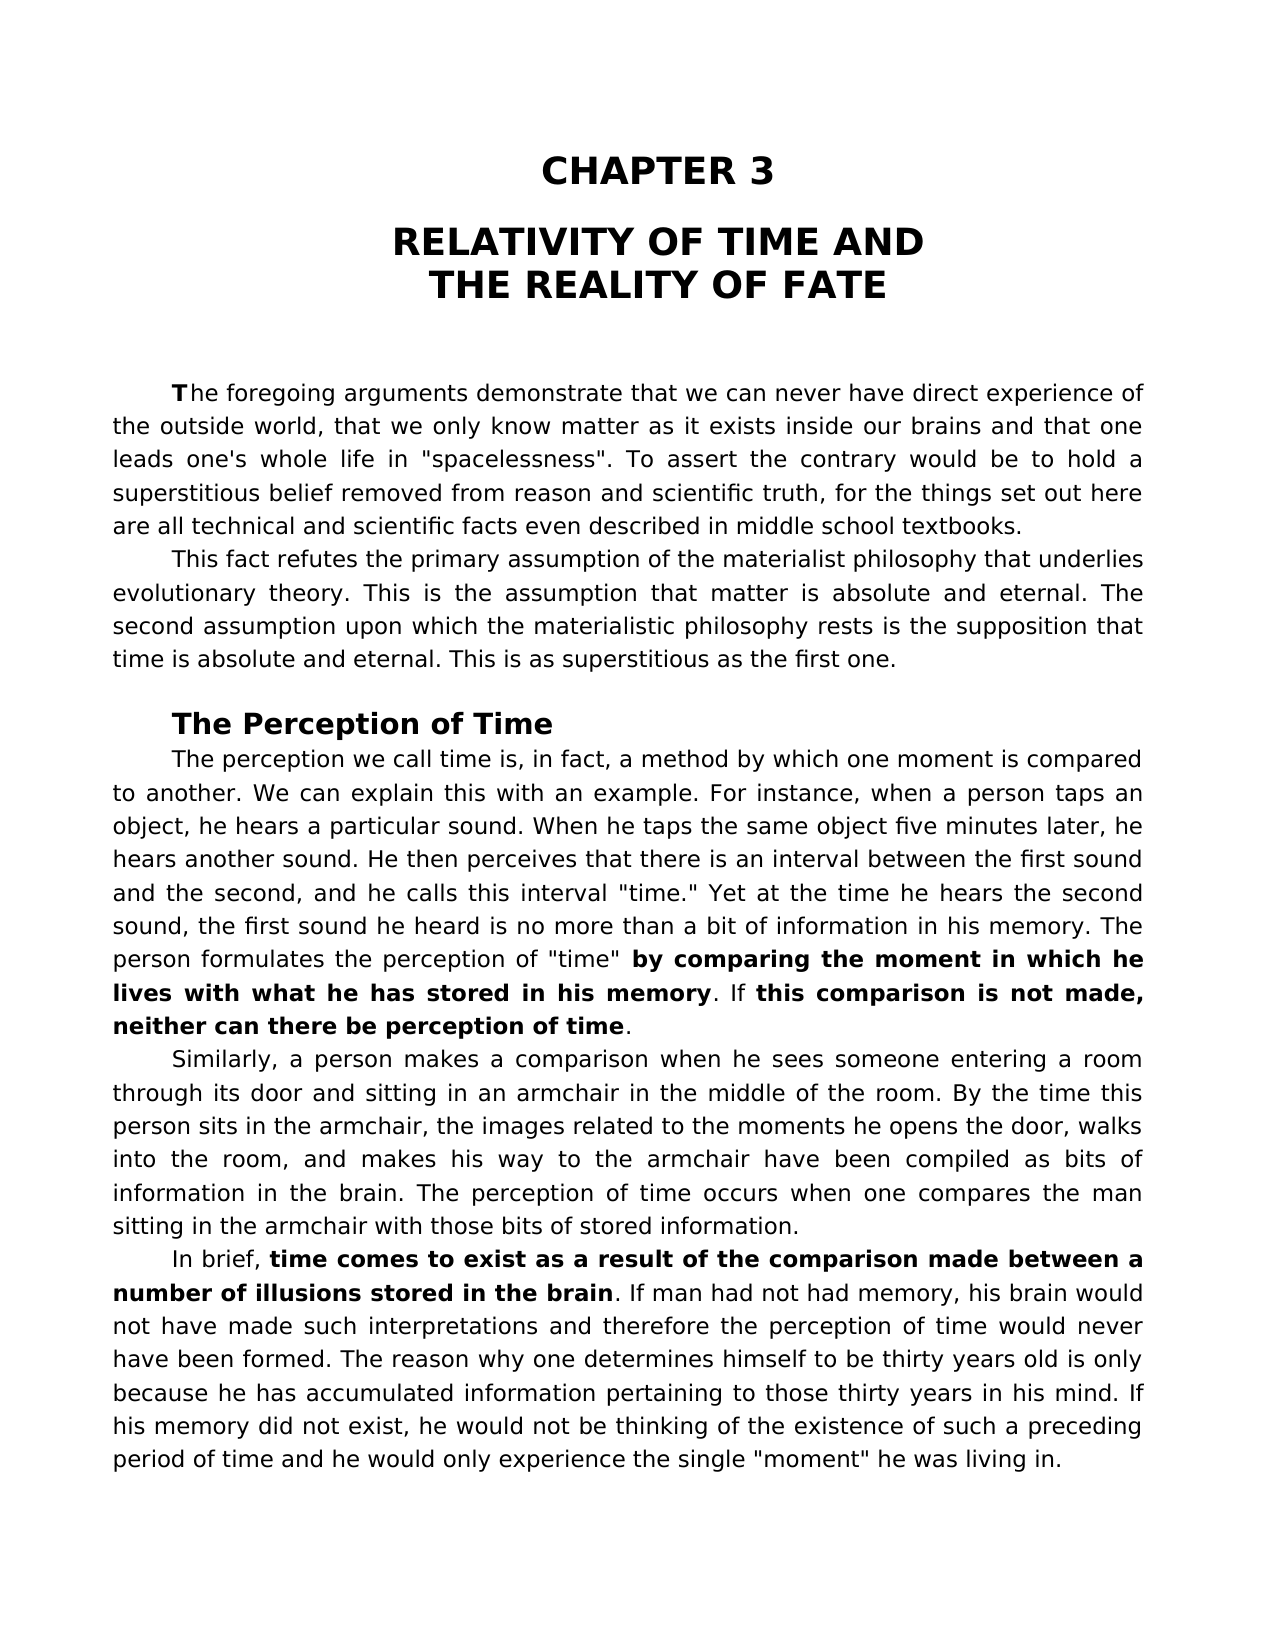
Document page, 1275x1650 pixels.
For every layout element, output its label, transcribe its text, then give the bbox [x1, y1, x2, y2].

text Similarly, a person makes a comparison when he sees someone entering a room through its door and sitting in an armchair in the middle of the room. By the time this person sits in the armchair, the images related to the moments he opens the door, walks into the room, and makes his way to the armchair have been compiled as bits of information in the brain. The perception of time occurs when one compares the man sitting in the armchair with those bits of stored information. [112, 1041, 1145, 1241]
text This fact refutes the primary assumption of the materialist philosophy that underlies evolutionary theory. This is the assumption that matter is absolute and eternal. The second assumption upon which the materialistic philosophy rests is the supposition that time is absolute and eternal. This is as superstitious as the first one. [112, 541, 1145, 674]
text The Perception of Time [112, 708, 1145, 741]
text The foregoing arguments demonstrate that we can never have direct experience of the outside world, that we only know matter as it exists inside our brains and that one leads one's whole life in "spacelessness". To assert the contrary would be to hold a superstitious belief removed from reason and scientific truth, for the things set out here are all technical and scientific facts even described in middle school textbooks. [112, 374, 1145, 541]
text In brief, time comes to exist as a result of the comparison made between a number of illusions stored in the brain. If man had not had memory, his brain would not have made such interpretations and therefore the perception of time would never have been formed. The reason why one determines himself to be thirty years old is only because he has accumulated information pertaining to those thirty years in his mind. If his memory did not exist, he would not be thinking of the existence of such a preceding period of time and he would only experience the single "moment" he was living in. [112, 1241, 1145, 1474]
text RELATIVITY OF TIME AND [112, 220, 1145, 264]
text THE REALITY OF FATE [112, 264, 1145, 308]
text CHAPTER 3 [112, 150, 1145, 194]
text The perception we call time is, in fact, a method by which one moment is compared to another. We can explain this with an example. For instance, when a person taps an object, he hears a particular sound. When he taps the same object five minutes later, he hears another sound. He then perceives that there is an interval between the first sound and the second, and he calls this interval "time." Yet at the time he hears the second sound, the first sound he heard is no more than a bit of information in his memory. The person formulates the perception of "time" by comparing the moment in which he lives with what he has stored in his memory. If this comparison is not made, neither can there be perception of time. [112, 741, 1145, 1041]
